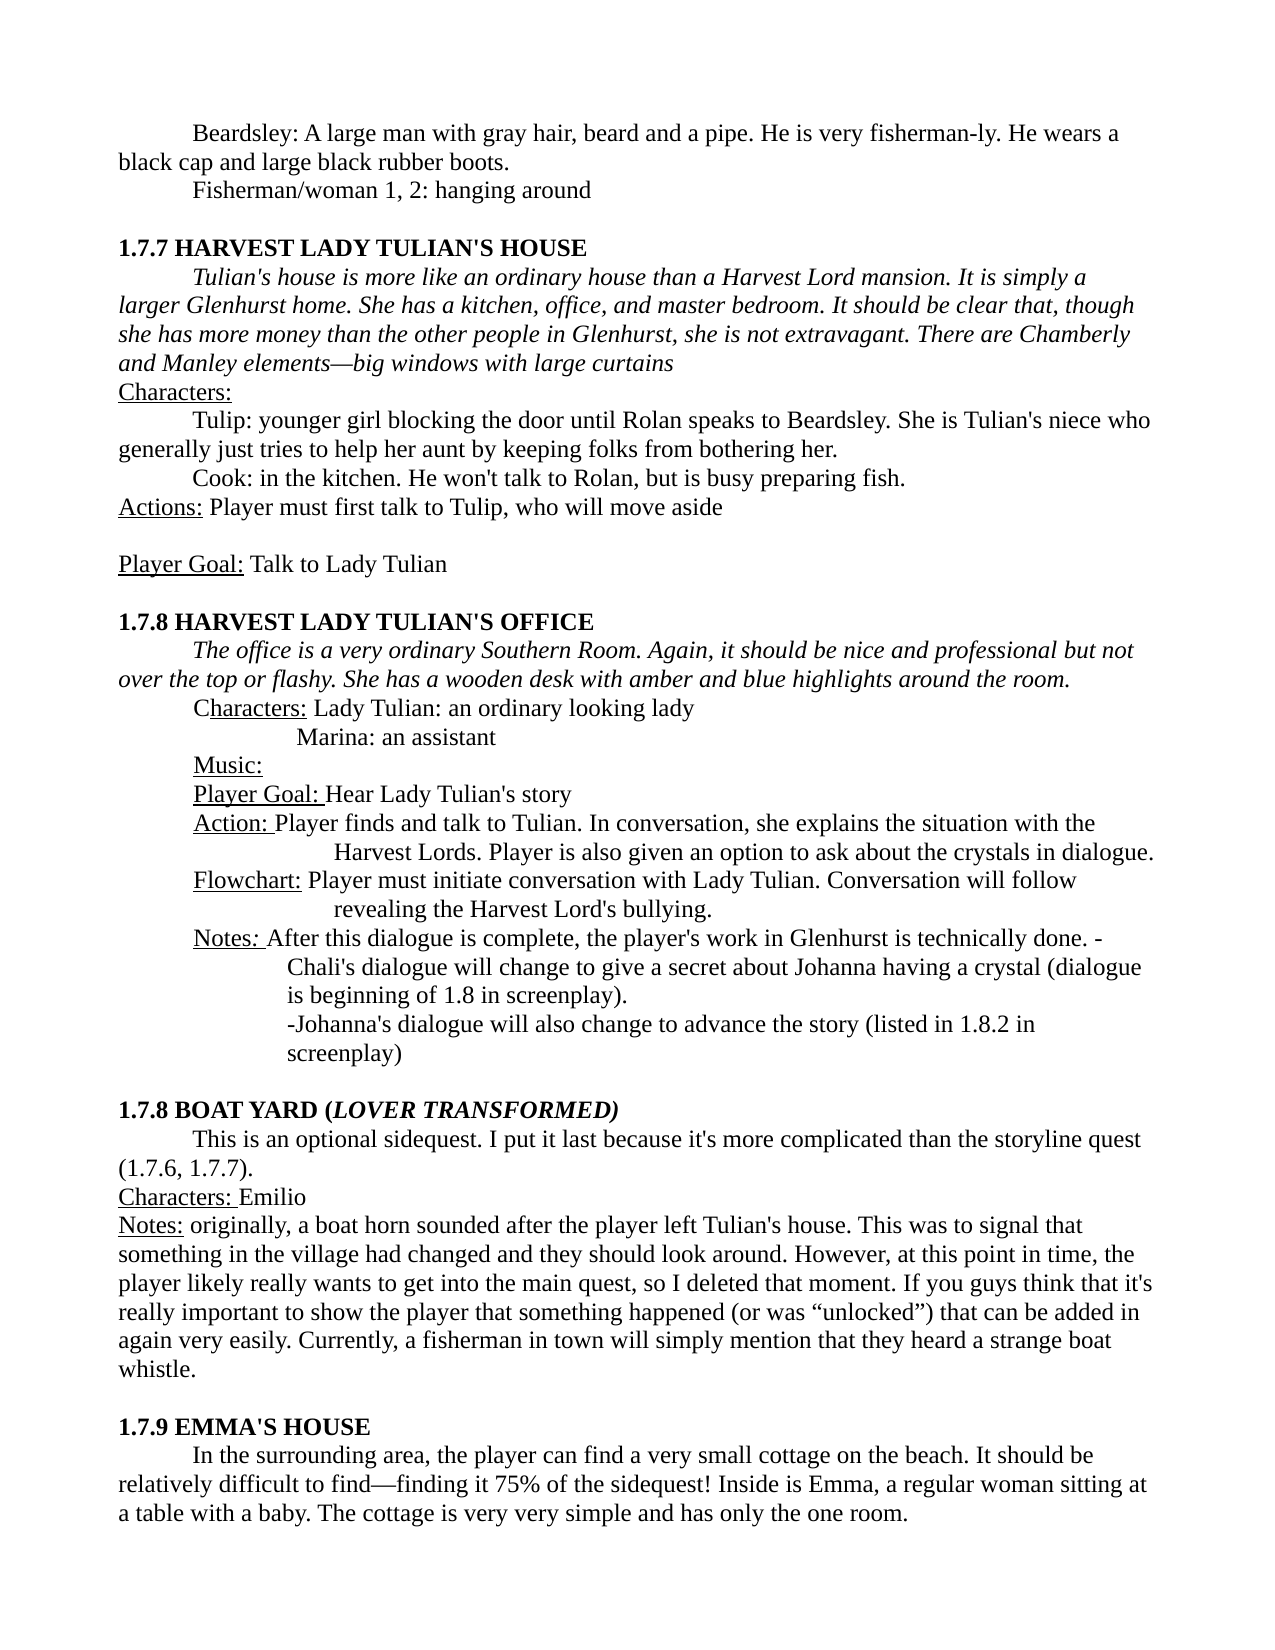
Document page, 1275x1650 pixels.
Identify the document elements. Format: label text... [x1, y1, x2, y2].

text This is an optional sidequest. I put it last because it's more complicated than the storyline quest (1.7.6, 1.7.7). [118, 1124, 1157, 1182]
text Beardsley: A large man with gray hair, beard and a pipe. He is very fisherman-ly. He wears a black cap and large black rubber boots. [118, 118, 1157, 176]
text Cook: in the kitchen. He won't talk to Rolan, but is busy preparing fish. [118, 463, 1157, 492]
text 1.7.8 BOAT YARD (LOVER TRANSFORMED) [118, 1096, 1157, 1124]
text Characters: Lady Tulian: an ordinary looking lady [193, 693, 1157, 722]
text In the surrounding area, the player can find a very small cottage on the beach. It should be relatively difficult to find—finding it 75% of the sidequest! Inside is Emma, a regular woman sitting at a table with a baby. The cottage is very very simple and has only the one room. [118, 1441, 1157, 1527]
text 1.7.8 HARVEST LADY TULIAN'S OFFICE [118, 607, 1157, 636]
text Marina: an assistant [193, 722, 1157, 751]
text 1.7.7 HARVEST LADY TULIAN'S HOUSE [118, 233, 1157, 262]
text Player Goal: Talk to Lady Tulian [118, 549, 1157, 578]
text Characters: Emilio [118, 1182, 1157, 1211]
text Tulip: younger girl blocking the door until Rolan speaks to Beardsley. She is Tulian's niece who generally just tries to help her aunt by keeping folks from bothering her. [118, 406, 1157, 463]
text Tulian's house is more like an ordinary house than a Harvest Lord mansion. It is simply a larger Glenhurst home. She has a kitchen, office, and master bedroom. It should be clear that, though she has more money than the other people in Glenhurst, she is not extravagant. There are Chamberly and Manley elements—big windows with large curtains [118, 262, 1157, 377]
text Notes: After this dialogue is complete, the player's work in Glenhurst is technically done. -Chali's dialogue will change to give a secret about Johanna having a crystal (dialogue is beginning of 1.8 in screenplay). [193, 923, 1157, 1009]
text Music: [193, 751, 1157, 779]
text Flowchart: Player must initiate conversation with Lady Tulian. Conversation will follow revealing the Harvest Lord's bullying. [193, 866, 1157, 923]
text 1.7.9 EMMA'S HOUSE [118, 1412, 1157, 1441]
text Action: Player finds and talk to Tulian. In conversation, she explains the situation with the Harvest Lords. Player is also given an option to ask about the crystals in dialogue. [193, 808, 1157, 866]
text Actions: Player must first talk to Tulip, who will move aside [118, 492, 1157, 521]
text The office is a very ordinary Southern Room. Again, it should be nice and professional but not over the top or flashy. She has a wooden desk with amber and blue highlights around the room. [118, 636, 1157, 693]
text -Johanna's dialogue will also change to advance the story (listed in 1.8.2 in screenplay) [193, 1009, 1157, 1067]
text Player Goal: Hear Lady Tulian's story [193, 779, 1157, 808]
text Fisherman/woman 1, 2: hanging around [118, 176, 1157, 204]
text Notes: originally, a boat horn sounded after the player left Tulian's house. This was to signal that something in the village had changed and they should look around. However, at this point in time, the player likely really wants to get into the main quest, so I deleted that moment. If you guys think that it's really important to show the player that something happened (or was “unlocked”) that can be added in again very easily. Currently, a fisherman in town will simply mention that they heard a strange boat whistle. [118, 1211, 1157, 1383]
text Characters: [118, 377, 1157, 406]
